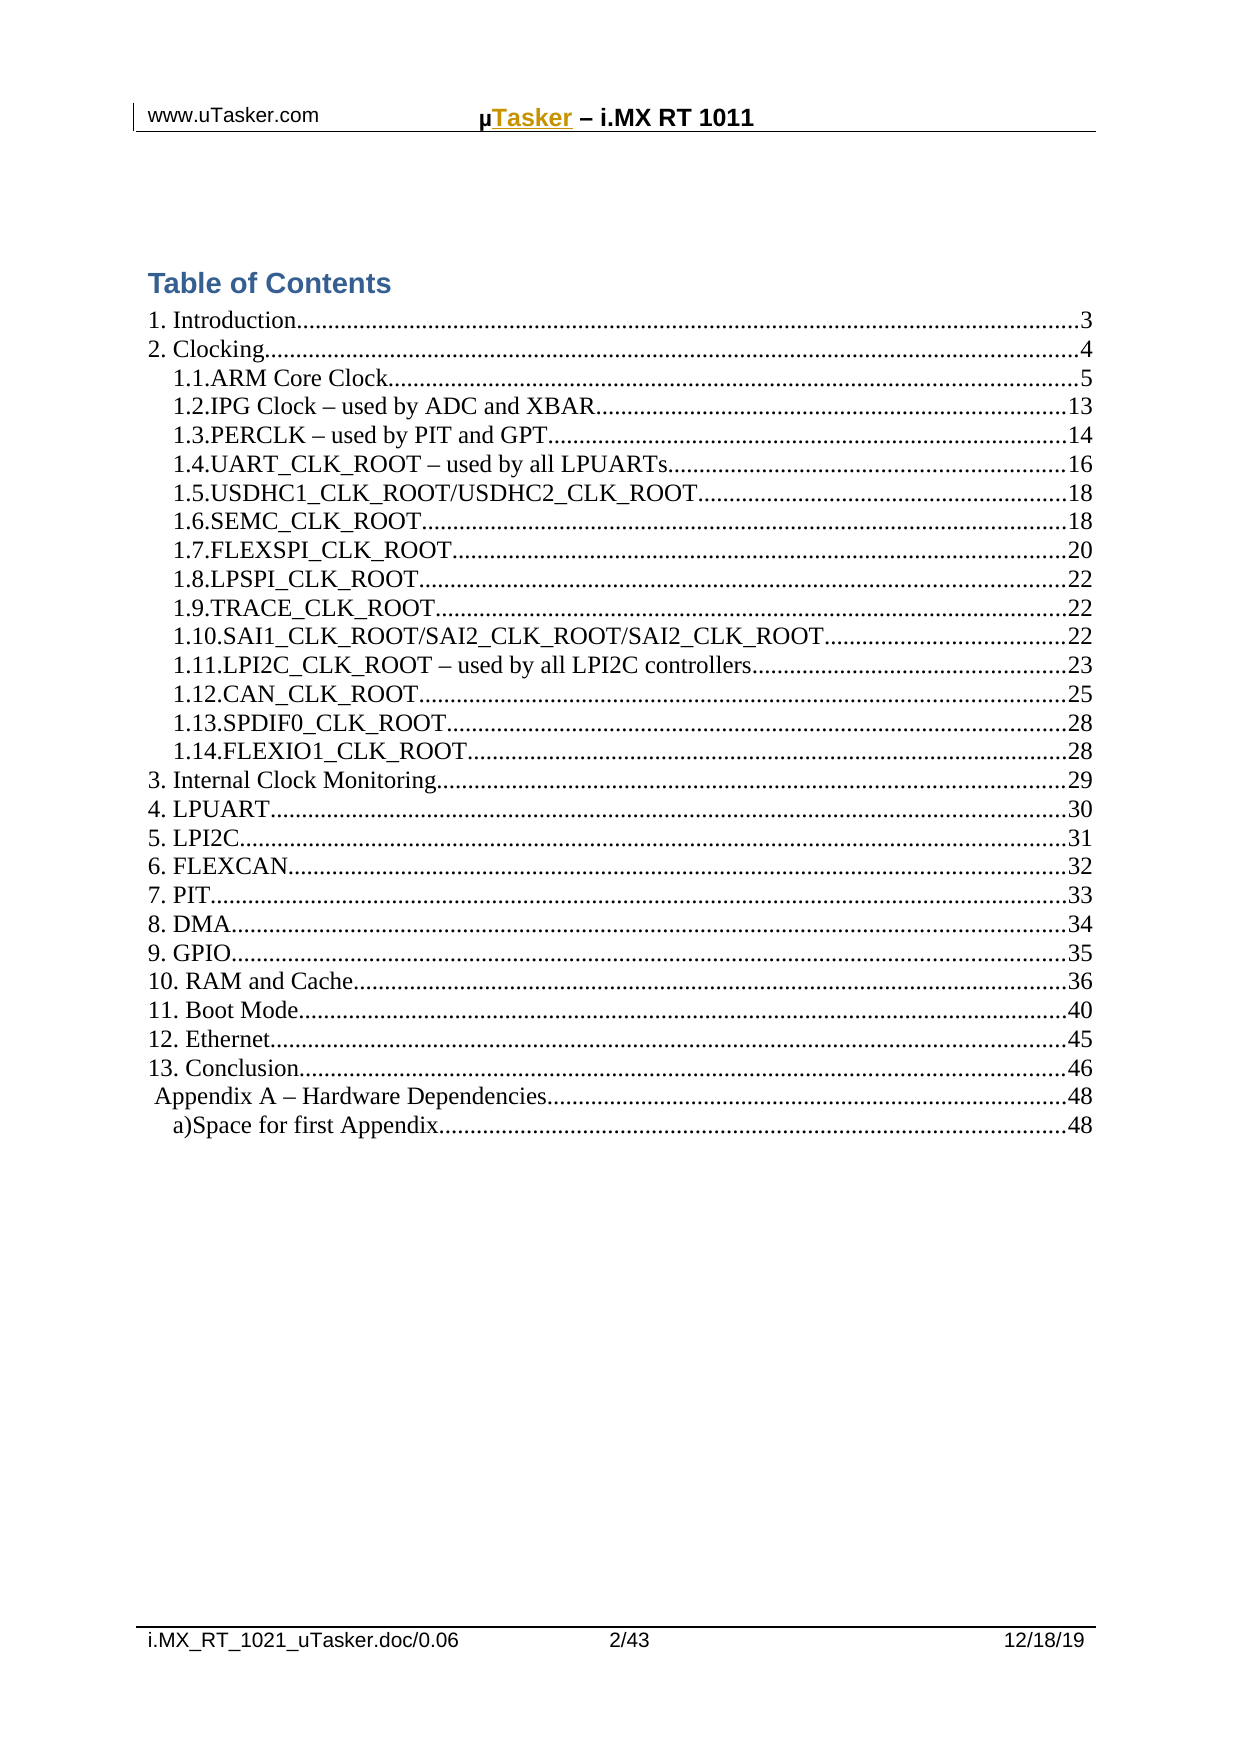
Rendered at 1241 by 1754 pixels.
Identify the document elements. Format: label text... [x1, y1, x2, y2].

text 9. GPIO 35 [148, 938, 1093, 966]
text 1.13.SPDIF0_CLK_ROOT 28 [173, 708, 1093, 736]
text Appendix A – Hardware Dependencies 48 [148, 1081, 1093, 1110]
text 1.12.CAN_CLK_ROOT 25 [173, 679, 1093, 708]
text a)Space for first Appendix 48 [173, 1110, 1093, 1139]
text 2. Clocking 4 [148, 334, 1093, 363]
text 12. Ethernet 45 [148, 1024, 1093, 1053]
text 1.6.SEMC_CLK_ROOT 18 [173, 506, 1093, 535]
text 6. FLEXCAN 32 [148, 851, 1093, 880]
text 5. LPI2C 31 [148, 823, 1093, 851]
text Table of Contents [148, 267, 1093, 300]
text 1.8.LPSPI_CLK_ROOT 22 [173, 564, 1093, 593]
text 8. DMA 34 [148, 909, 1093, 938]
text 1.10.SAI1_CLK_ROOT/SAI2_CLK_ROOT/SAI2_CLK_ROOT 22 [173, 621, 1093, 650]
text 4. LPUART 30 [148, 794, 1093, 823]
text 1.9.TRACE_CLK_ROOT 22 [173, 593, 1093, 621]
text 1.11.LPI2C_CLK_ROOT – used by all LPI2C controllers 23 [173, 650, 1093, 679]
text 1.3.PERCLK – used by PIT and GPT 14 [173, 420, 1093, 449]
text 1.4.UART_CLK_ROOT – used by all LPUARTs 16 [173, 449, 1093, 478]
text 1.1.ARM Core Clock 5 [173, 363, 1093, 391]
text 3. Internal Clock Monitoring 29 [148, 765, 1093, 794]
text 1.5.USDHC1_CLK_ROOT/USDHC2_CLK_ROOT 18 [173, 478, 1093, 506]
text 1.2.IPG Clock – used by ADC and XBAR 13 [173, 391, 1093, 420]
text 11. Boot Mode 40 [148, 995, 1093, 1024]
text 1.14.FLEXIO1_CLK_ROOT 28 [173, 736, 1093, 765]
text 7. PIT 33 [148, 880, 1093, 909]
text 13. Conclusion 46 [148, 1053, 1093, 1081]
text 1. Introduction 3 [148, 305, 1093, 334]
text 10. RAM and Cache 36 [148, 966, 1093, 995]
text 1.7.FLEXSPI_CLK_ROOT 20 [173, 535, 1093, 564]
